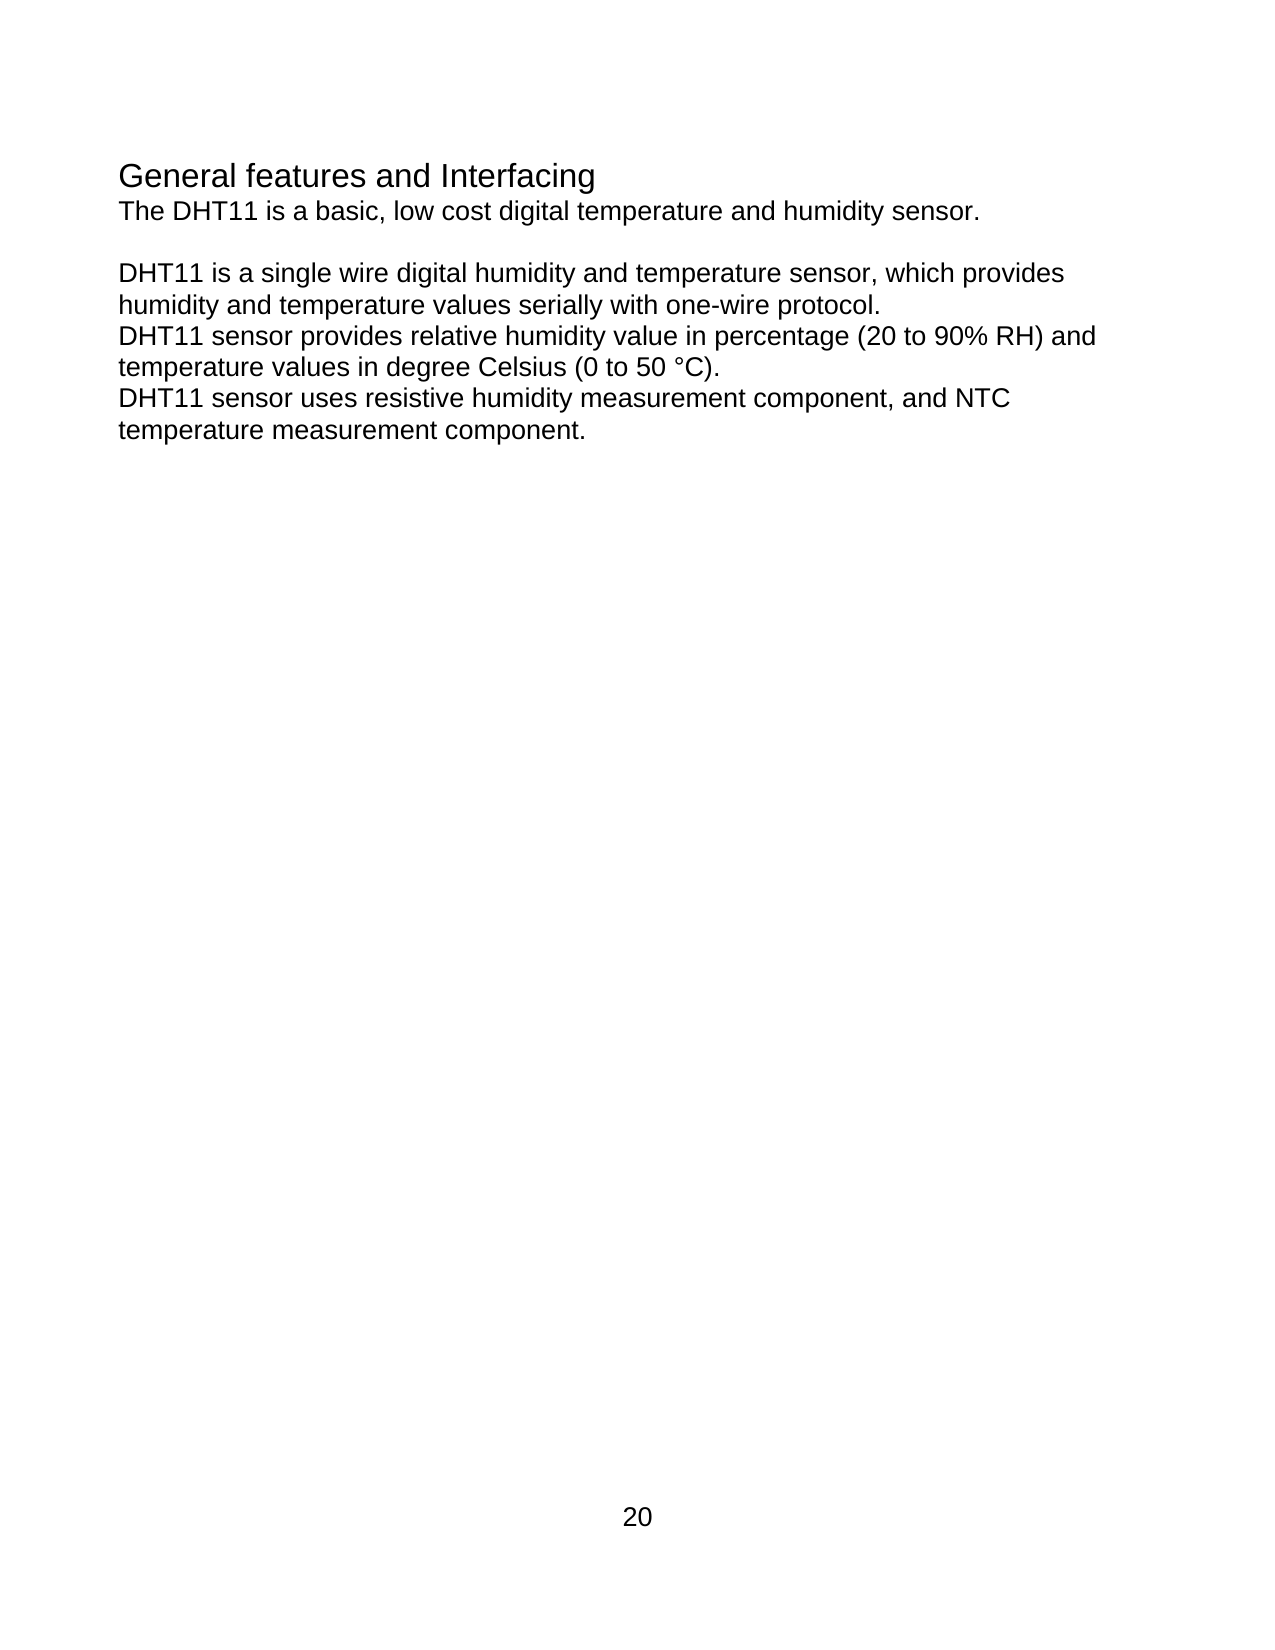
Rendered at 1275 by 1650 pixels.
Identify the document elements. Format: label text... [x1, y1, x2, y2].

text The DHT11 is a basic, low cost digital temperature and humidity sensor. [118, 195, 1157, 226]
text General features and Interfacing [118, 157, 1157, 195]
text DHT11 is a single wire digital humidity and temperature sensor, which provides humidity and temperature values serially with one-wire protocol. [118, 257, 1157, 320]
text DHT11 sensor provides relative humidity value in percentage (20 to 90% RH) and temperature values in degree Celsius (0 to 50 °C). [118, 320, 1157, 382]
text DHT11 sensor uses resistive humidity measurement component, and NTC temperature measurement component. [118, 382, 1157, 445]
